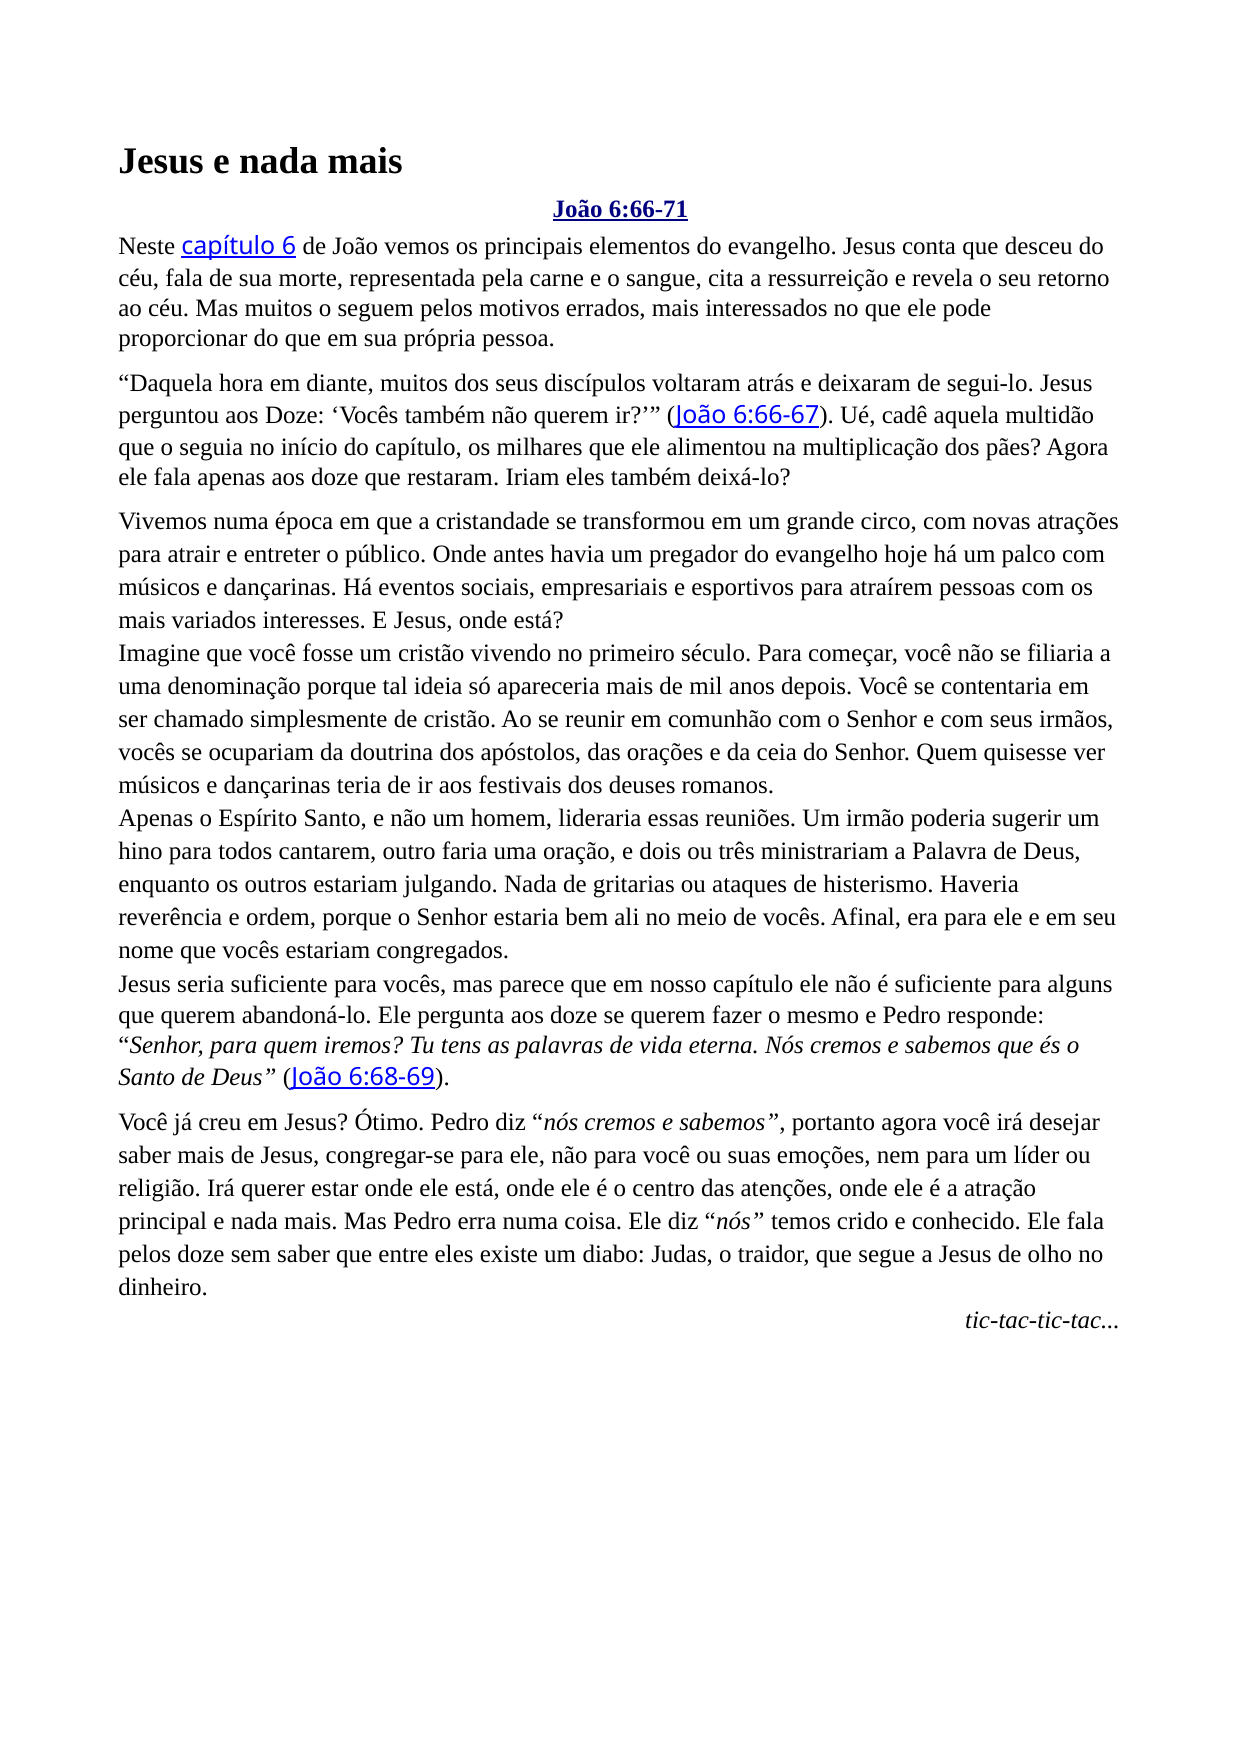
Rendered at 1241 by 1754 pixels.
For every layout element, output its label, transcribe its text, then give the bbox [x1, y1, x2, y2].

text Imagine que você fosse um cristão vivendo no primeiro século. Para começar, você não se filiaria a uma denominação porque tal ideia só apareceria mais de mil anos depois. Você se contentaria em ser chamado simplesmente de cristão. Ao se reunir em comunhão com o Senhor e com seus irmãos, vocês se ocupariam da doutrina dos apóstolos, das orações e da ceia do Senhor. Quem quisesse ver músicos e dançarinas teria de ir aos festivais dos deuses romanos. [118, 638, 1122, 799]
text Neste capítulo 6 de João vemos os principais elementos do evangelho. Jesus conta que desceu do céu, fala de sua morte, representada pela carne e o sangue, cita a ressurreição e revela o seu retorno ao céu. Mas muitos o seguem pelos motivos errados, mais interessados no que ele pode proporcionar do que em sua própria pessoa. [118, 228, 1122, 352]
subtitle Jesus e nada mais [118, 139, 1122, 182]
text Apenas o Espírito Santo, e não um homem, lideraria essas reuniões. Um irmão poderia sugerir um hino para todos cantarem, outro faria uma oração, e dois ou três ministrariam a Palavra de Deus, enquanto os outros estariam julgando. Nada de gritarias ou ataques de histerismo. Haveria reverência e ordem, porque o Senhor estaria bem ali no meio de vocês. Afinal, era para ele e em seu nome que vocês estariam congregados. [118, 803, 1122, 964]
text tic-tac-tic-tac... [118, 1306, 1122, 1334]
text Vivemos numa época em que a cristandade se transformou em um grande circo, com novas atrações para atrair e entreter o público. Onde antes havia um pregador do evangelho hoje há um palco com músicos e dançarinas. Há eventos sociais, empresariais e esportivos para atraírem pessoas com os mais variados interesses. E Jesus, onde está? [118, 506, 1122, 634]
text Você já creu em Jesus? Ótimo. Pedro diz “nós cremos e sabemos”, portanto agora você irá desejar saber mais de Jesus, congregar-se para ele, não para você ou suas emoções, nem para um líder ou religião. Irá querer estar onde ele está, onde ele é o centro das atenções, onde ele é a atração principal e nada mais. Mas Pedro erra numa coisa. Ele diz “nós” temos crido e conhecido. Ele fala pelos doze sem saber que entre eles existe um diabo: Judas, o traidor, que segue a Jesus de olho no dinheiro. [118, 1107, 1122, 1301]
text Jesus seria suficiente para vocês, mas parece que em nosso capítulo ele não é suficiente para alguns que querem abandoná-lo. Ele pergunta aos doze se querem fazer o mesmo e Pedro responde: “Senhor, para quem iremos? Tu tens as palavras de vida eterna. Nós cremos e sabemos que és o Santo de Deus” (João 6:68-69). [118, 968, 1122, 1093]
text João 6:66-71 [118, 194, 1122, 223]
text “Daquela hora em diante, muitos dos seus discípulos voltaram atrás e deixaram de segui-lo. Jesus perguntou aos Doze: ‘Vocês também não querem ir?’” (João 6:66-67). Ué, cadê aquela multidão que o seguia no início do capítulo, os milhares que ele alimentou na multiplicação dos pães? Agora ele fala apenas aos doze que restaram. Iriam eles também deixá-lo? [118, 367, 1122, 491]
